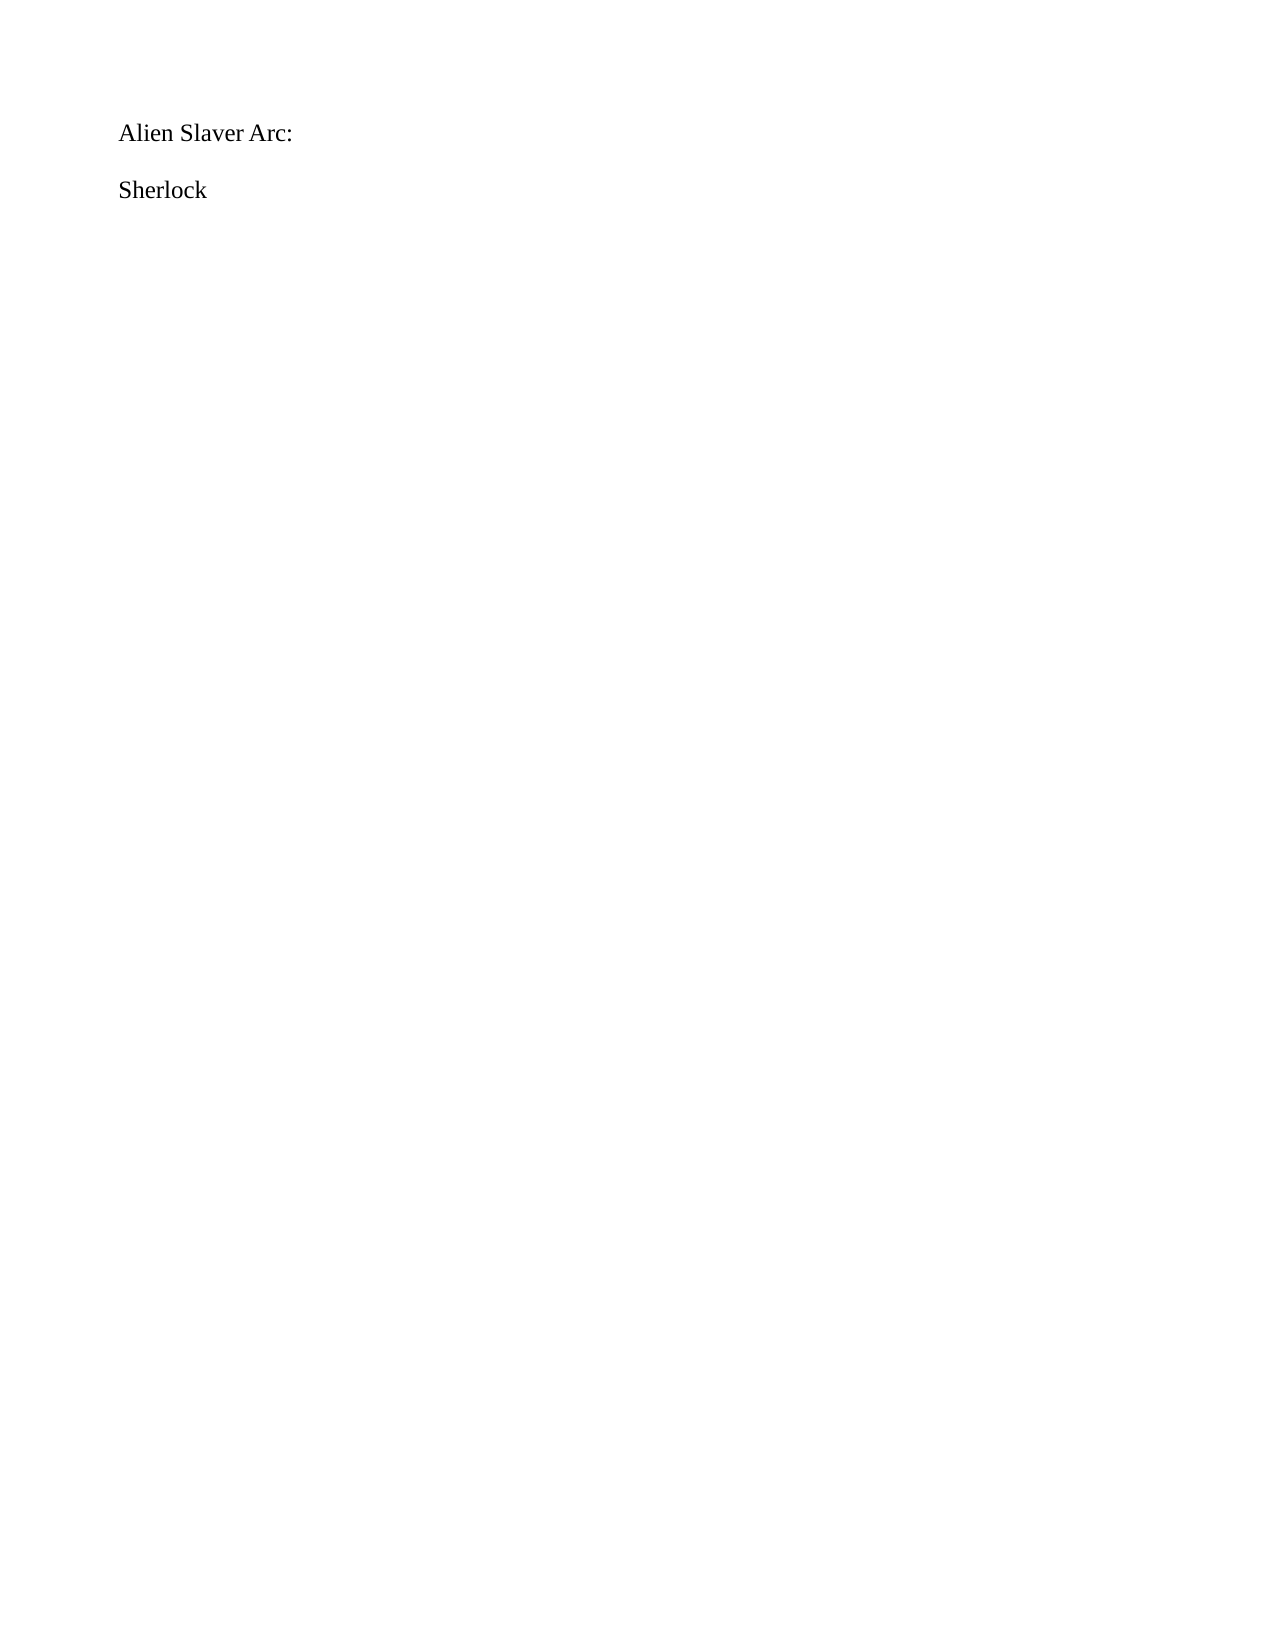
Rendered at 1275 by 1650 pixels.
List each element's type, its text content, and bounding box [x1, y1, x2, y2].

text Sherlock [118, 176, 1157, 204]
text Alien Slaver Arc: [118, 118, 1157, 147]
